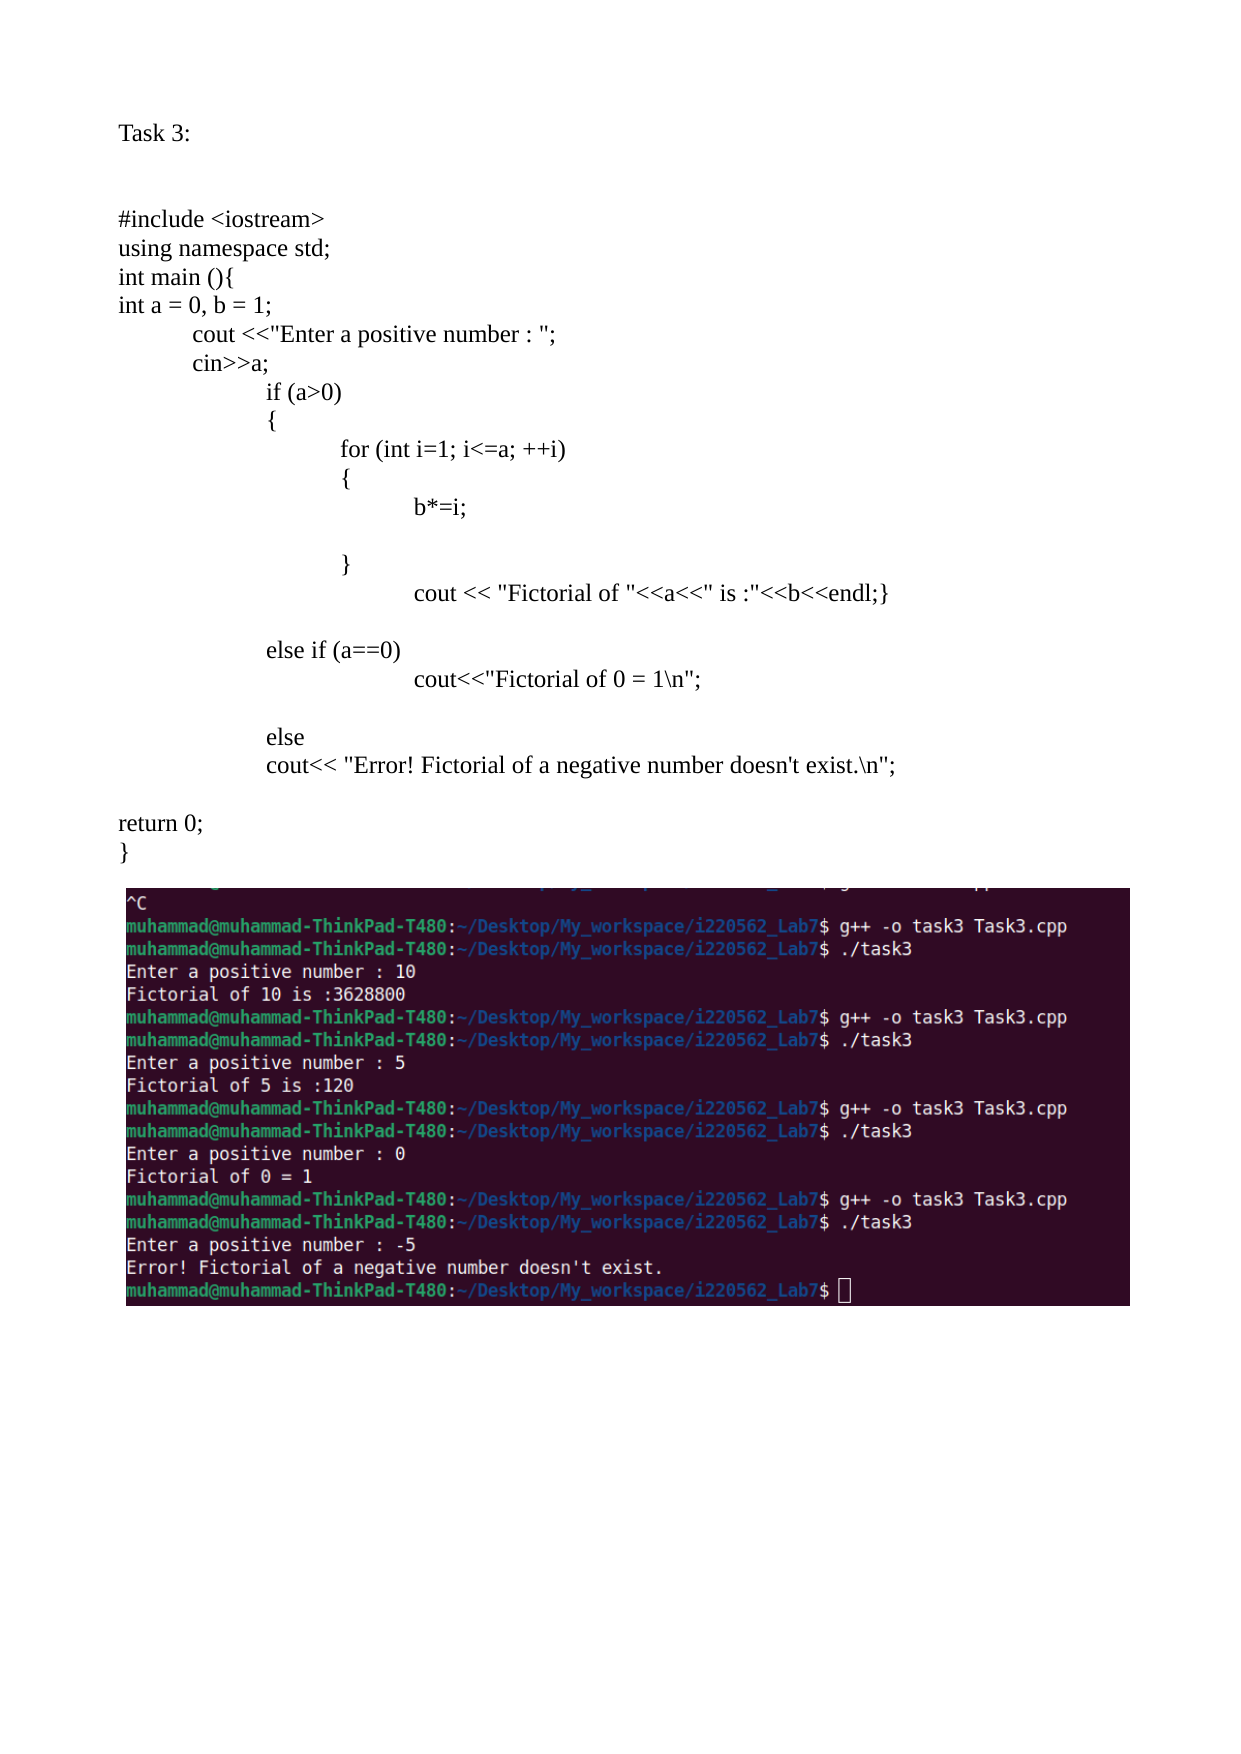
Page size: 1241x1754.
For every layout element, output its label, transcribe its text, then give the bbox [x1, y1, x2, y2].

text else if (a==0) [118, 636, 1122, 664]
text b*=i; [118, 492, 1122, 521]
text int a = 0, b = 1; [118, 291, 1122, 319]
text else [118, 722, 1122, 751]
text #include <iostream> [118, 204, 1122, 233]
text return 0; [118, 808, 1122, 837]
text cout << "Fictorial of "<<a<<" is :"<<b<<endl;} [118, 578, 1122, 607]
text cout<<"Fictorial of 0 = 1\n"; [118, 664, 1122, 693]
text { [118, 406, 1122, 434]
text } [118, 837, 1122, 866]
text { [118, 463, 1122, 492]
text if (a>0) [118, 377, 1122, 406]
text } [118, 549, 1122, 578]
text cout<< "Error! Fictorial of a negative number doesn't exist.\n"; [118, 751, 1122, 779]
text cin>>a; [118, 348, 1122, 377]
text Task 3: [118, 118, 1122, 147]
picture [126, 888, 1130, 1306]
text int main (){ [118, 262, 1122, 291]
text cout <<"Enter a positive number : "; [118, 319, 1122, 348]
text for (int i=1; i<=a; ++i) [118, 434, 1122, 463]
text using namespace std; [118, 233, 1122, 262]
